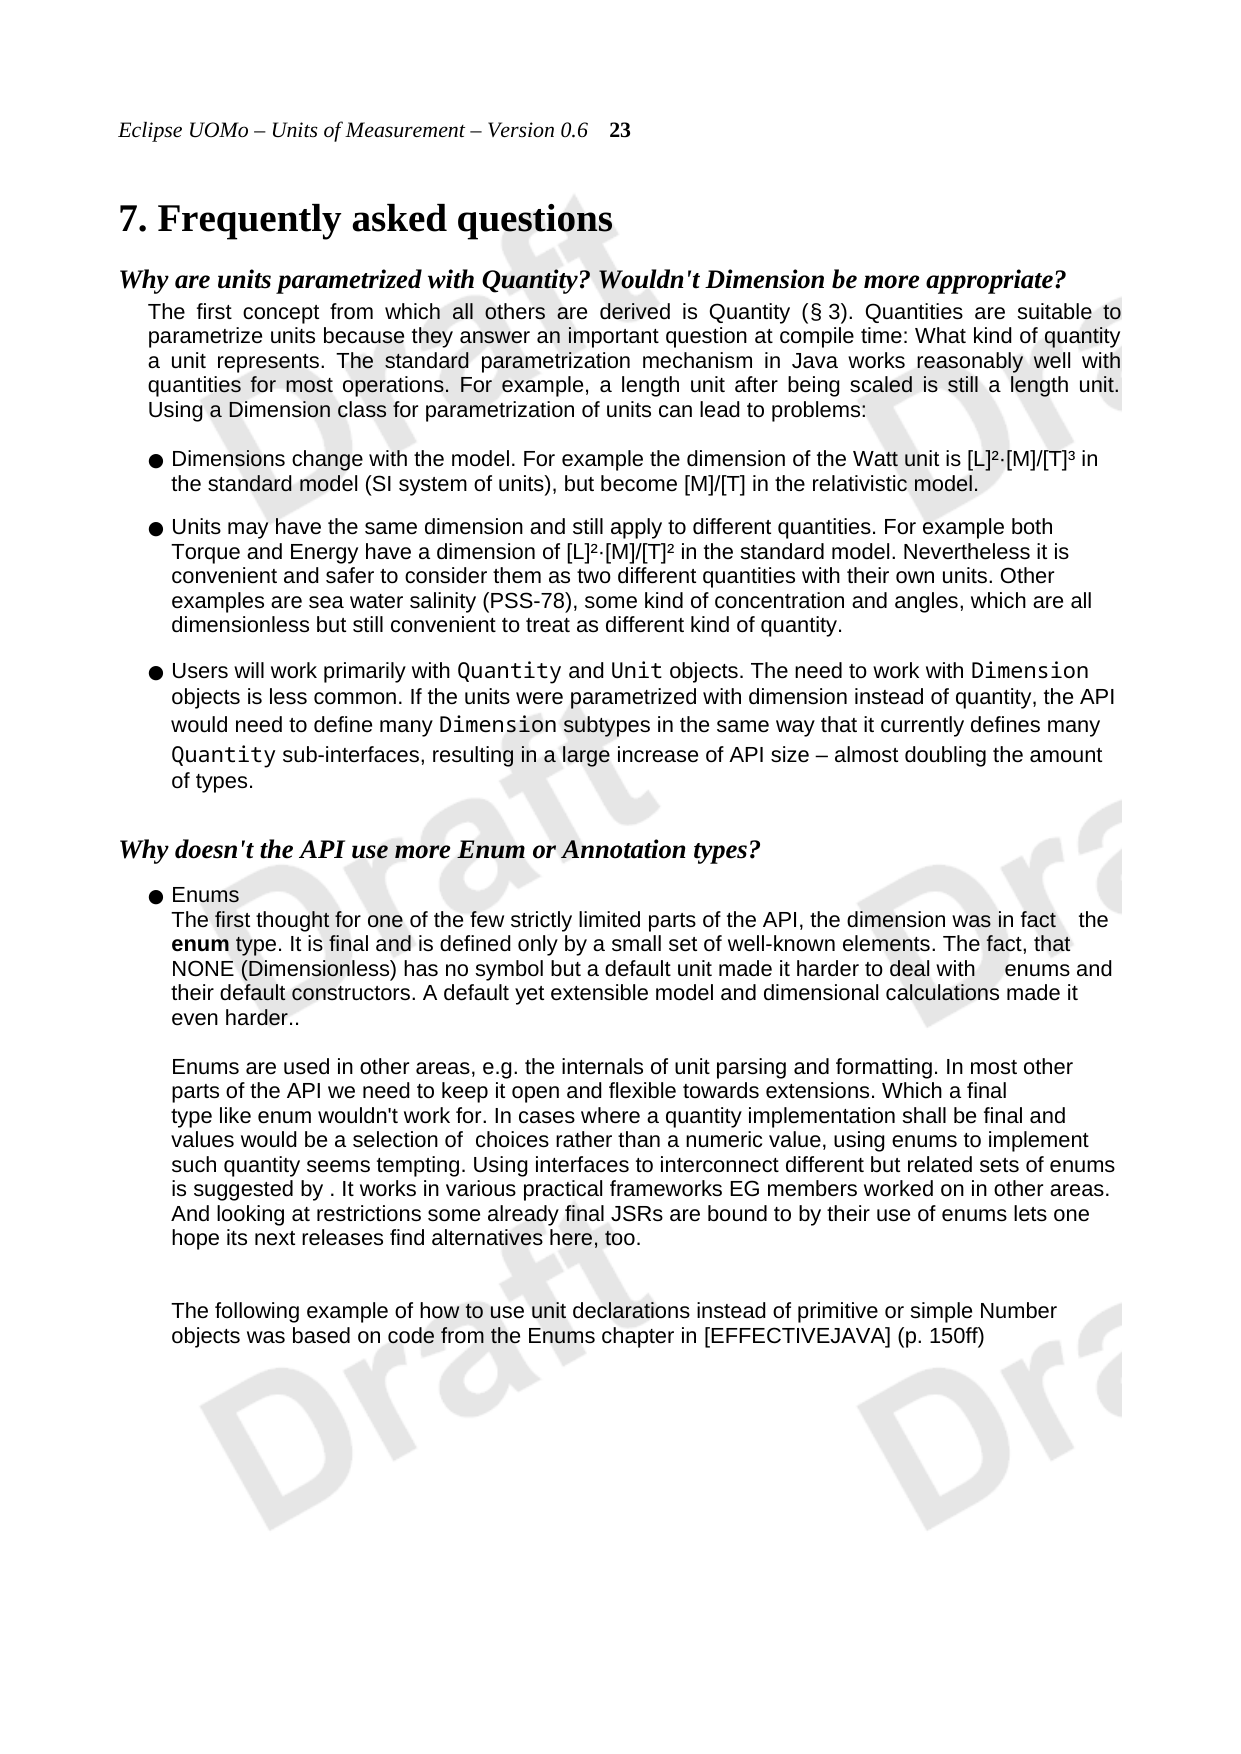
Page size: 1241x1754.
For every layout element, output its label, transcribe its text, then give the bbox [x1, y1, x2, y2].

list Units may have the same dimension and still apply to different quantities. For example both Torque and Energy have a dimension of [L]²·[M]/[T]² in the standard model. Nevertheless it is convenient and safer to consider them as two different quantities with their own units. Other examples are sea water salinity (PSS-78), some kind of concentration and angles, which are all dimensionless but still convenient to treat as different kind of quantity. [148, 514, 1122, 637]
picture [118, 294, 1122, 835]
list Dimensions change with the model. For example the dimension of the Watt unit is [L]²·[M]/[T]³ in the standard model (SI system of units), but become [M]/[T] in the relativistic model. [148, 446, 1122, 496]
list Enums The first thought for one of the few strictly limited parts of the API, the dimension was in fact the enum type. It is final and is defined only by a small set of well-known elements. The fact, that NONE (Dimensionless) has no symbol but a default unit made it harder to deal with enums and their default constructors. A default yet extensible model and dimensional calculations made it even harder.. Enums are used in other areas, e.g. the internals of unit parsing and formatting. In most other parts of the API we need to keep it open and flexible towards extensions. Which a final type like enum wouldn't work for. In cases where a quantity implementation shall be final and values would be a selection of choices rather than a numeric value, using enums to implement such quantity seems tempting. Using interfaces to interconnect different but related sets of enums is suggested by . It works in various practical frameworks EG members worked on in other areas. And looking at restrictions some already final JSRs are bound to by their use of enums lets one hope its next releases find alternatives here, too. The following example of how to use unit declarations instead of primitive or simple Number objects was based on code from the Enums chapter in [EFFECTIVEJAVA] (p. 150ff) [148, 882, 1122, 1348]
picture [118, 240, 1122, 264]
subtitle Why are units parametrized with Quantity? Wouldn't Dimension be more appropriate? [118, 264, 1122, 294]
subtitle Why doesn't the API use more Enum or Annotation types? [118, 835, 1122, 864]
picture [118, 117, 1122, 197]
picture [118, 864, 1122, 1636]
list Users will work primarily with Quantity and Unit objects. The need to work with Dimension objects is less common. If the units were parametrized with dimension instead of quantity, the API would need to define many Dimension subtypes in the same way that it currently defines many Quantity sub-interfaces, resulting in a large increase of API size – almost doubling the amount of types. [148, 655, 1122, 793]
text The first concept from which all others are derived is Quantity (§ 3). Quantities are suitable to parametrize units because they answer an important question at compile time: What kind of quantity a unit represents. The standard parametrization mechanism in Java works reasonably well with quantities for most operations. For example, a length unit after being scaled is still a length unit. Using a Dimension class for parametrization of units can lead to problems: [148, 300, 1122, 422]
subtitle Frequently asked questions [118, 197, 1122, 240]
